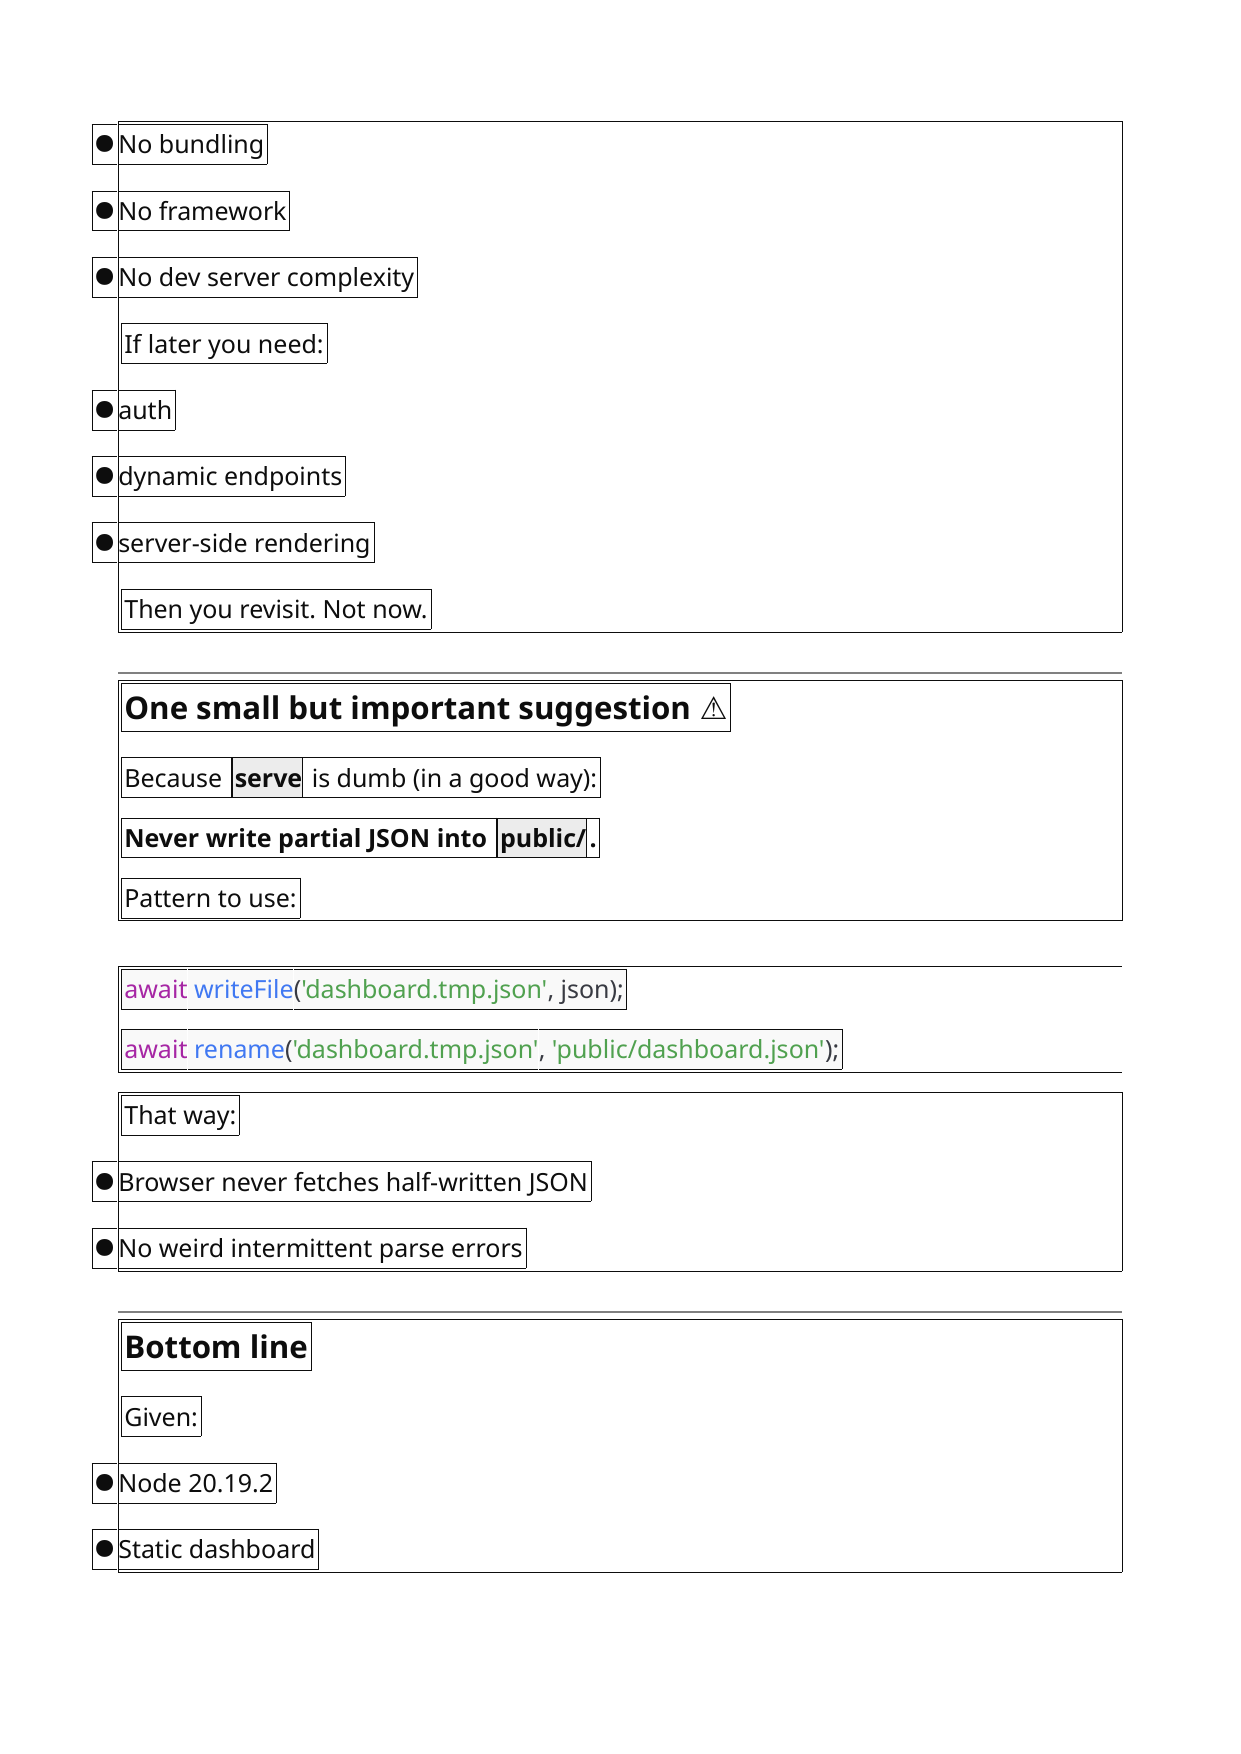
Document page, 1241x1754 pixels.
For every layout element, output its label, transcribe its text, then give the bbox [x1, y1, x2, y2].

text If later you need: [119, 320, 1122, 363]
text Then you revisit. Not now. [119, 586, 1122, 632]
list No dev server complexity [119, 254, 1122, 297]
text await rename('dashboard.tmp.json', 'public/dashboard.json'); [119, 1026, 1122, 1072]
text Because serve is dumb (in a good way): [119, 754, 1122, 797]
list server-side rendering [119, 519, 1122, 562]
list auth [119, 387, 1122, 430]
subtitle One small but important suggestion ⚠️ [119, 681, 1122, 732]
text Never write partial JSON into public/. [119, 814, 1122, 857]
list No bundling [119, 122, 1122, 164]
list Node 20.19.2 [119, 1459, 1122, 1503]
text That way: [119, 1093, 1122, 1135]
list dynamic endpoints [119, 453, 1122, 496]
text Given: [119, 1393, 1122, 1436]
list Browser never fetches half-written JSON [119, 1158, 1122, 1201]
list No weird intermittent parse errors [119, 1224, 1122, 1271]
list Static dashboard [119, 1526, 1122, 1572]
subtitle Bottom line [119, 1320, 1122, 1371]
text await writeFile('dashboard.tmp.json', json); [119, 967, 1122, 1009]
text Pattern to use: [119, 874, 1122, 920]
list No framework [119, 187, 1122, 231]
